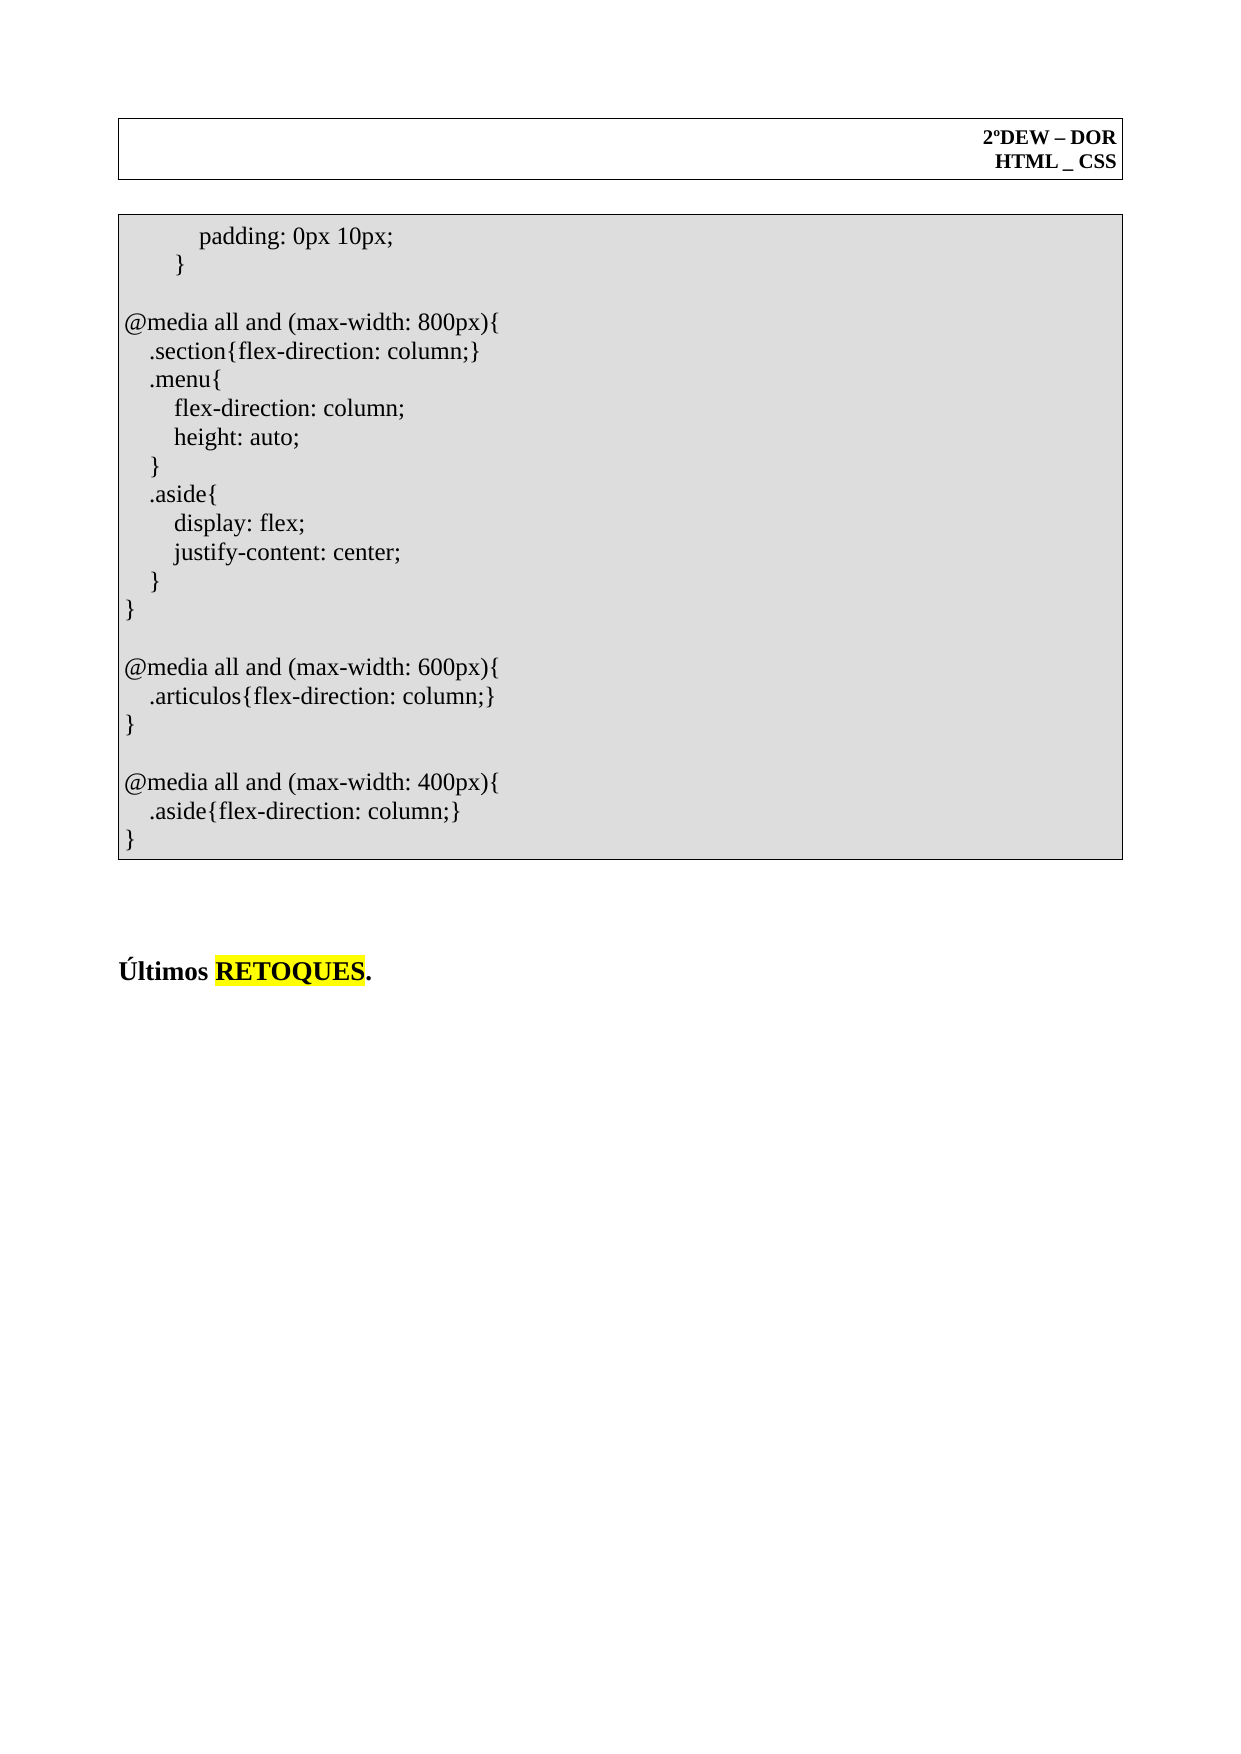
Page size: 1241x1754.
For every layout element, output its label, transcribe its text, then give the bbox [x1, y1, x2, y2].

text Últimos RETOQUES. [118, 955, 1122, 986]
table_header padding: 0px 10px; } @media all and (max-width: 800px){ .section{flex-direction: column;} .menu{ flex-direction: column; height: auto; } .aside{ display: flex; justify-content: center; } } @media all and (max-width: 600px){ .articulos{flex-direction: column;} } @media all and (max-width: 400px){ .aside{flex-direction: column;} } [119, 215, 1122, 859]
